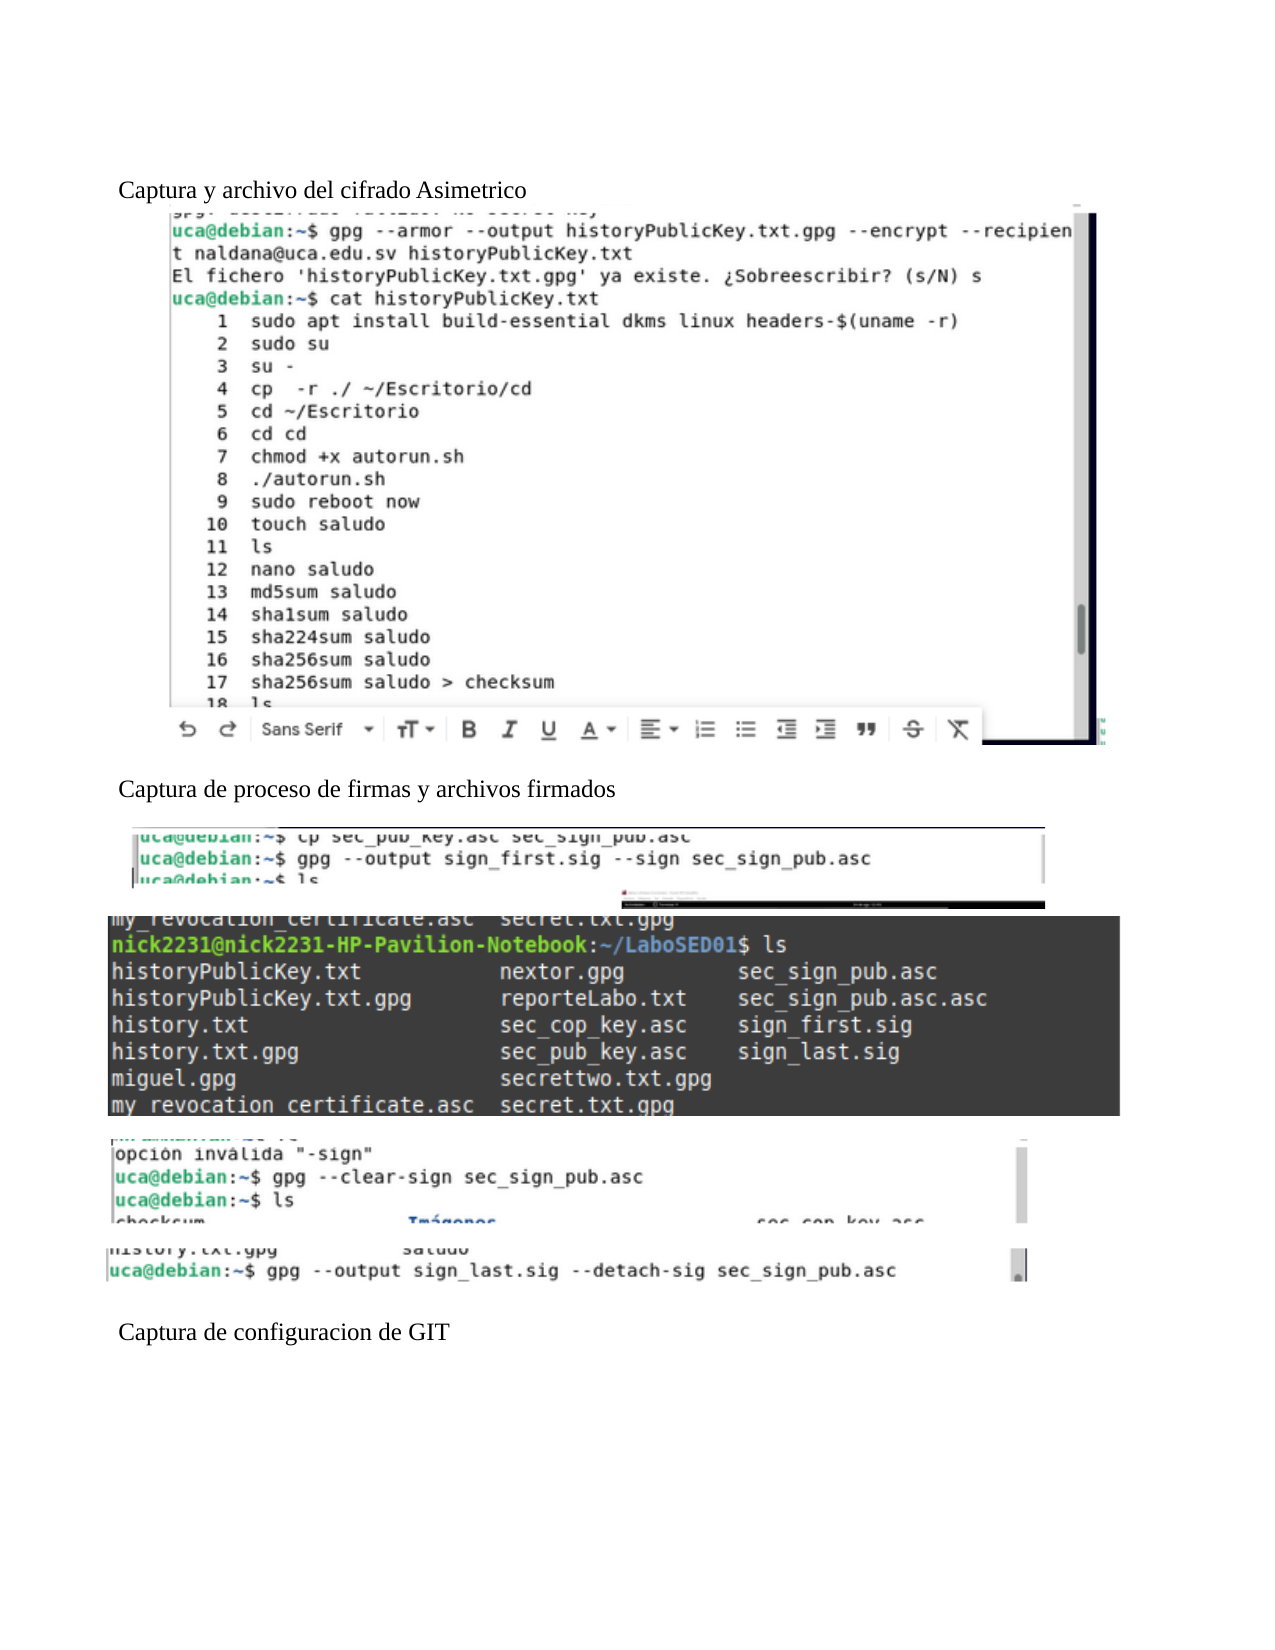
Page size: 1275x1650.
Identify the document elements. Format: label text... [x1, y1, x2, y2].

text Captura y archivo del cifrado Asimetrico [118, 176, 1157, 204]
picture [123, 827, 1046, 909]
picture [107, 916, 1121, 1116]
text Captura de proceso de firmas y archivos firmados [118, 774, 1157, 802]
text Captura de configuracion de GIT [118, 1317, 1157, 1346]
picture [169, 204, 1106, 745]
picture [110, 1139, 1028, 1225]
picture [106, 1247, 1035, 1285]
